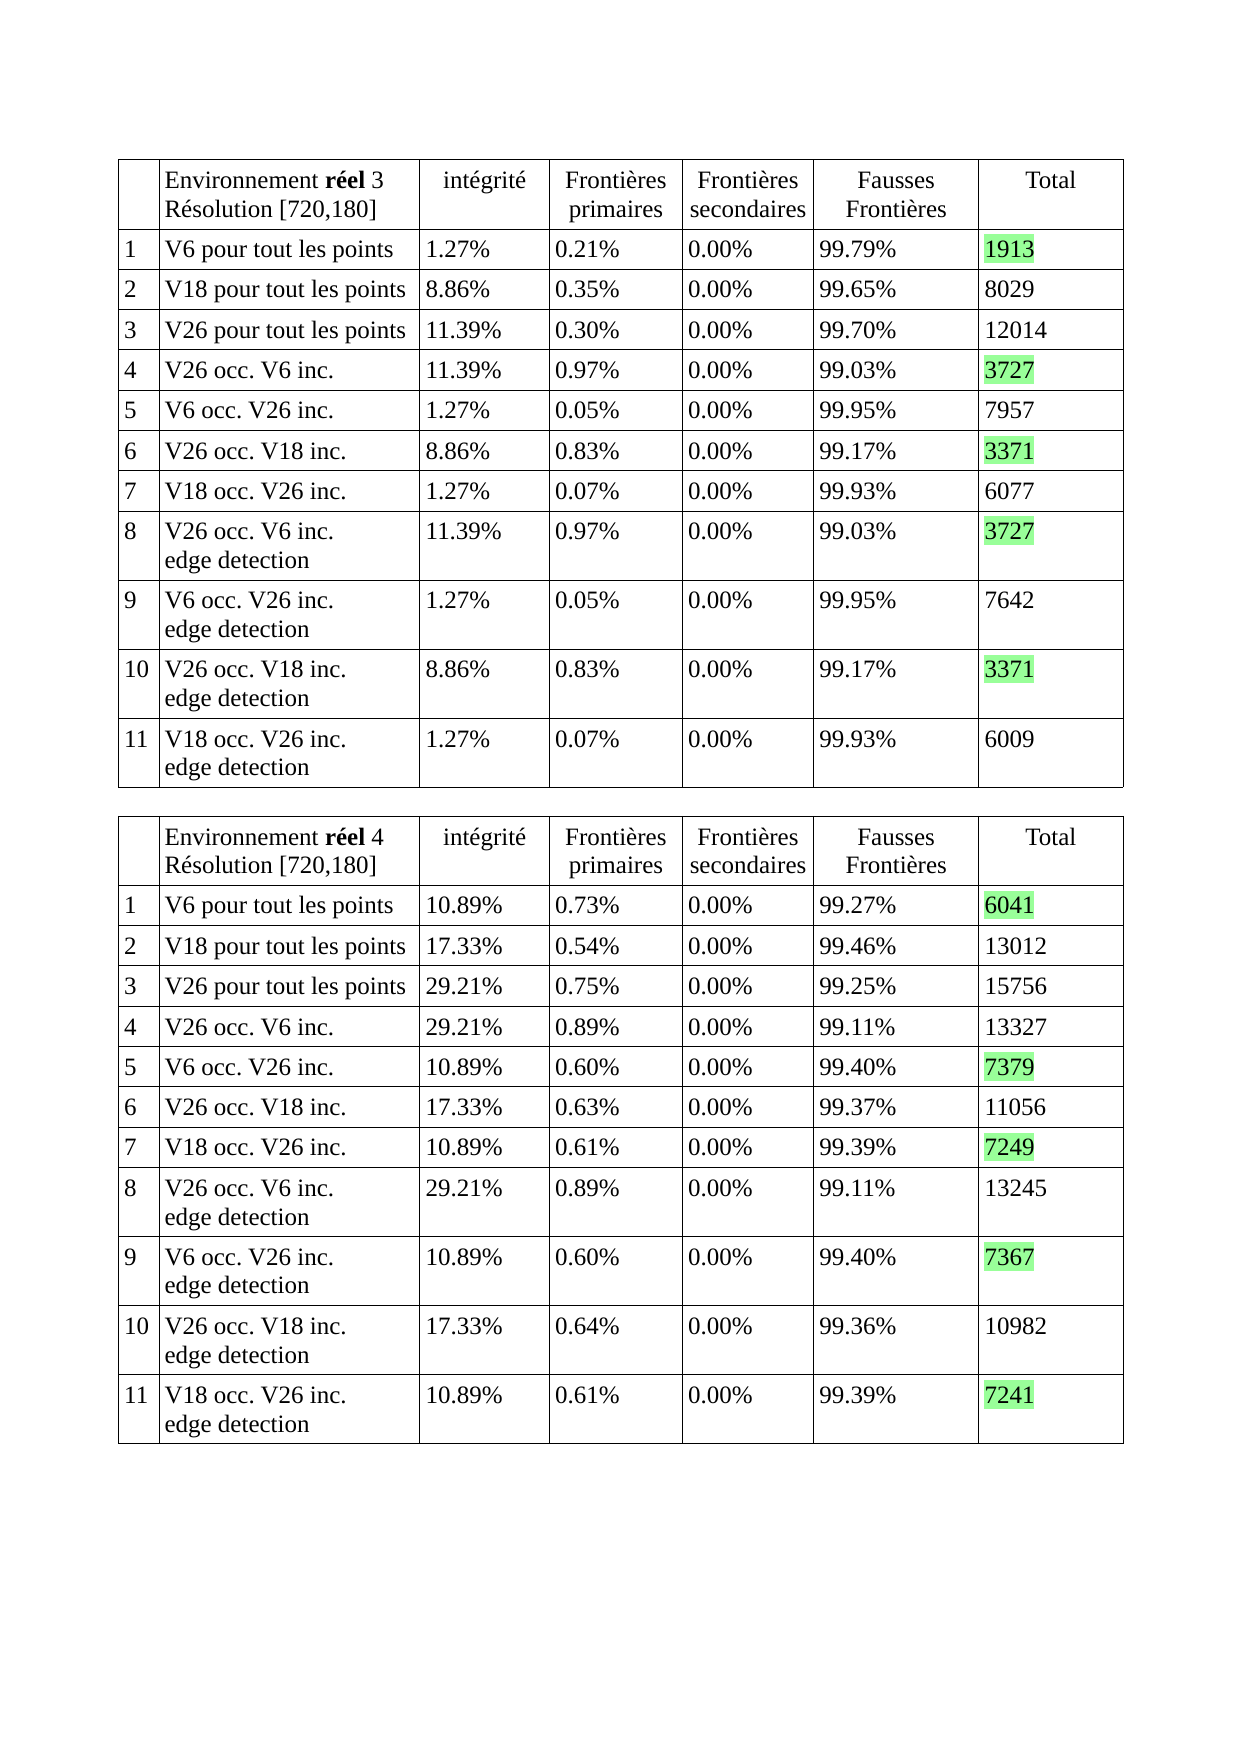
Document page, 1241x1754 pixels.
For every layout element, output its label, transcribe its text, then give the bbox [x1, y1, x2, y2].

table_cell 0,00% [683, 1237, 813, 1305]
table_cell 3727 [979, 512, 1123, 580]
table_cell V18 pour tout les points [160, 926, 419, 965]
table_cell 0,00% [683, 1007, 813, 1046]
table_header Frontières primaires [550, 817, 682, 885]
table_cell 0,35% [550, 270, 682, 309]
table_cell 99,95% [814, 581, 978, 649]
table_cell 11,39% [420, 310, 549, 349]
table_cell 0,05% [550, 391, 682, 430]
table_cell V6 occ. V26 inc. edge detection [160, 1237, 419, 1305]
table_cell 17,33% [420, 926, 549, 965]
table_cell 17,33% [420, 1087, 549, 1127]
table_cell 0,00% [683, 1168, 813, 1236]
table_cell 1,27% [420, 581, 549, 649]
table_cell 8,86% [420, 650, 549, 718]
table_cell 11,39% [420, 350, 549, 390]
table_header intégrité [420, 160, 549, 228]
table_cell 7379 [979, 1047, 1123, 1086]
table_cell 99,39% [814, 1375, 978, 1443]
table_header Total [979, 160, 1123, 228]
table_cell 10 [119, 650, 159, 718]
table_cell 0,21% [550, 230, 682, 269]
table_cell 0,05% [550, 581, 682, 649]
table_cell 6 [119, 1087, 159, 1127]
table_cell 7367 [979, 1237, 1123, 1305]
table_cell 29,21% [420, 1007, 549, 1046]
table_cell 1,27% [420, 719, 549, 787]
table_cell 99,40% [814, 1237, 978, 1305]
table_cell 0,00% [683, 230, 813, 269]
table_cell 0,00% [683, 1087, 813, 1127]
table_cell 13245 [979, 1168, 1123, 1236]
table_cell 0,00% [683, 886, 813, 925]
table_cell 0,30% [550, 310, 682, 349]
table_cell 0,00% [683, 350, 813, 390]
table_cell V26 occ. V18 inc. edge detection [160, 1306, 419, 1374]
table_cell 99,70% [814, 310, 978, 349]
table_cell 6041 [979, 886, 1123, 925]
table_cell 6009 [979, 719, 1123, 787]
table_cell 8,86% [420, 431, 549, 470]
table_cell 99,17% [814, 431, 978, 470]
table_cell 11 [119, 1375, 159, 1443]
table_cell 7 [119, 471, 159, 511]
table_header Frontières primaires [550, 160, 682, 228]
table_cell 8,86% [420, 270, 549, 309]
table_cell 1913 [979, 230, 1123, 269]
table_cell 0,00% [683, 1128, 813, 1167]
table_cell 0,00% [683, 1047, 813, 1086]
table_cell 4 [119, 350, 159, 390]
table_cell 99,40% [814, 1047, 978, 1086]
table_cell 4 [119, 1007, 159, 1046]
table_cell 0,97% [550, 512, 682, 580]
table_cell 10,89% [420, 1237, 549, 1305]
table_cell 99,93% [814, 719, 978, 787]
table_cell 99,37% [814, 1087, 978, 1127]
table_cell 1 [119, 230, 159, 269]
table_cell 0,00% [683, 391, 813, 430]
table_cell V18 occ. V26 inc. [160, 1128, 419, 1167]
table_cell 99,11% [814, 1168, 978, 1236]
table_cell 0,61% [550, 1128, 682, 1167]
table_cell 0,83% [550, 431, 682, 470]
table_cell 0,00% [683, 431, 813, 470]
table_cell 8 [119, 1168, 159, 1236]
table_cell 3727 [979, 350, 1123, 390]
table_cell V6 pour tout les points [160, 886, 419, 925]
table_cell 11 [119, 719, 159, 787]
table_cell 10 [119, 1306, 159, 1374]
table_cell 99,39% [814, 1128, 978, 1167]
table_cell 29,21% [420, 966, 549, 1006]
table_cell 5 [119, 1047, 159, 1086]
table_cell V26 occ. V6 inc. edge detection [160, 512, 419, 580]
table_cell 99,11% [814, 1007, 978, 1046]
table_cell 7957 [979, 391, 1123, 430]
table_header Fausses Frontières [814, 160, 978, 228]
table_cell 99,17% [814, 650, 978, 718]
table_cell 0,64% [550, 1306, 682, 1374]
table_cell 0,00% [683, 581, 813, 649]
table_cell V6 pour tout les points [160, 230, 419, 269]
table_cell V18 occ. V26 inc. edge detection [160, 1375, 419, 1443]
table_cell 0,60% [550, 1047, 682, 1086]
table_cell 0,00% [683, 966, 813, 1006]
table_cell 0,00% [683, 471, 813, 511]
table_cell 99,46% [814, 926, 978, 965]
table_cell 0,89% [550, 1007, 682, 1046]
table_cell 99,25% [814, 966, 978, 1006]
table_cell 0,54% [550, 926, 682, 965]
table_cell 0,73% [550, 886, 682, 925]
table_cell 3 [119, 966, 159, 1006]
table_cell 7642 [979, 581, 1123, 649]
table_cell 0,00% [683, 926, 813, 965]
table_cell 10,89% [420, 1375, 549, 1443]
table_cell 2 [119, 926, 159, 965]
table_cell 3371 [979, 650, 1123, 718]
table_header Environnement réel 3 Résolution [720,180] [160, 160, 419, 228]
table_cell 7249 [979, 1128, 1123, 1167]
table_cell V26 pour tout les points [160, 966, 419, 1006]
table_cell 99,93% [814, 471, 978, 511]
table_header intégrité [420, 817, 549, 885]
table_cell 3 [119, 310, 159, 349]
table_cell 0,89% [550, 1168, 682, 1236]
table_cell 17,33% [420, 1306, 549, 1374]
table_header [119, 817, 159, 885]
table_cell 99,36% [814, 1306, 978, 1374]
table_cell 10,89% [420, 1047, 549, 1086]
table_cell 99,27% [814, 886, 978, 925]
table_cell 6 [119, 431, 159, 470]
table_cell 0,97% [550, 350, 682, 390]
table_cell 2 [119, 270, 159, 309]
table_cell 0,00% [683, 1306, 813, 1374]
table_cell V6 occ. V26 inc. [160, 391, 419, 430]
table_cell 5 [119, 391, 159, 430]
table_cell V6 occ. V26 inc. edge detection [160, 581, 419, 649]
table_cell V26 occ. V18 inc. [160, 431, 419, 470]
table_cell 0,61% [550, 1375, 682, 1443]
table_cell 99,03% [814, 512, 978, 580]
table_cell 11056 [979, 1087, 1123, 1127]
table_cell 1,27% [420, 471, 549, 511]
table_cell 10,89% [420, 886, 549, 925]
table_cell 0,00% [683, 310, 813, 349]
table_cell V26 occ. V18 inc. edge detection [160, 650, 419, 718]
table_cell 15756 [979, 966, 1123, 1006]
table_cell V18 occ. V26 inc. [160, 471, 419, 511]
table_cell V26 occ. V6 inc. edge detection [160, 1168, 419, 1236]
table_cell 99,95% [814, 391, 978, 430]
table_cell 99,03% [814, 350, 978, 390]
table_header Environnement réel 4 Résolution [720,180] [160, 817, 419, 885]
table_cell V6 occ. V26 inc. [160, 1047, 419, 1086]
table_cell V18 pour tout les points [160, 270, 419, 309]
table_cell 0,63% [550, 1087, 682, 1127]
table_cell 8029 [979, 270, 1123, 309]
table_cell 0,83% [550, 650, 682, 718]
table_cell V18 occ. V26 inc. edge detection [160, 719, 419, 787]
table_cell 0,75% [550, 966, 682, 1006]
table_cell 0,00% [683, 650, 813, 718]
table_header [119, 160, 159, 228]
table_cell 10,89% [420, 1128, 549, 1167]
table_cell 1 [119, 886, 159, 925]
table_cell 0,00% [683, 1375, 813, 1443]
table_header Frontières secondaires [683, 160, 813, 228]
table_cell 8 [119, 512, 159, 580]
table_cell 29,21% [420, 1168, 549, 1236]
table_cell V26 occ. V18 inc. [160, 1087, 419, 1127]
table_cell 9 [119, 581, 159, 649]
table_cell 99,79% [814, 230, 978, 269]
table_cell 0,60% [550, 1237, 682, 1305]
table_cell 7 [119, 1128, 159, 1167]
table_cell V26 occ. V6 inc. [160, 350, 419, 390]
table_header Fausses Frontières [814, 817, 978, 885]
table_cell 0,00% [683, 719, 813, 787]
table_cell 13327 [979, 1007, 1123, 1046]
table_cell 0,07% [550, 471, 682, 511]
table_cell V26 pour tout les points [160, 310, 419, 349]
table_cell 11,39% [420, 512, 549, 580]
table_header Frontières secondaires [683, 817, 813, 885]
table_cell V26 occ. V6 inc. [160, 1007, 419, 1046]
table_cell 9 [119, 1237, 159, 1305]
table_header Total [979, 817, 1123, 885]
table_cell 0,00% [683, 512, 813, 580]
table_cell 1,27% [420, 230, 549, 269]
table_cell 12014 [979, 310, 1123, 349]
table_cell 10982 [979, 1306, 1123, 1374]
table_cell 0,07% [550, 719, 682, 787]
table_cell 99,65% [814, 270, 978, 309]
table_cell 13012 [979, 926, 1123, 965]
table_cell 6077 [979, 471, 1123, 511]
table_cell 1,27% [420, 391, 549, 430]
table_cell 0,00% [683, 270, 813, 309]
table_cell 3371 [979, 431, 1123, 470]
table_cell 7241 [979, 1375, 1123, 1443]
